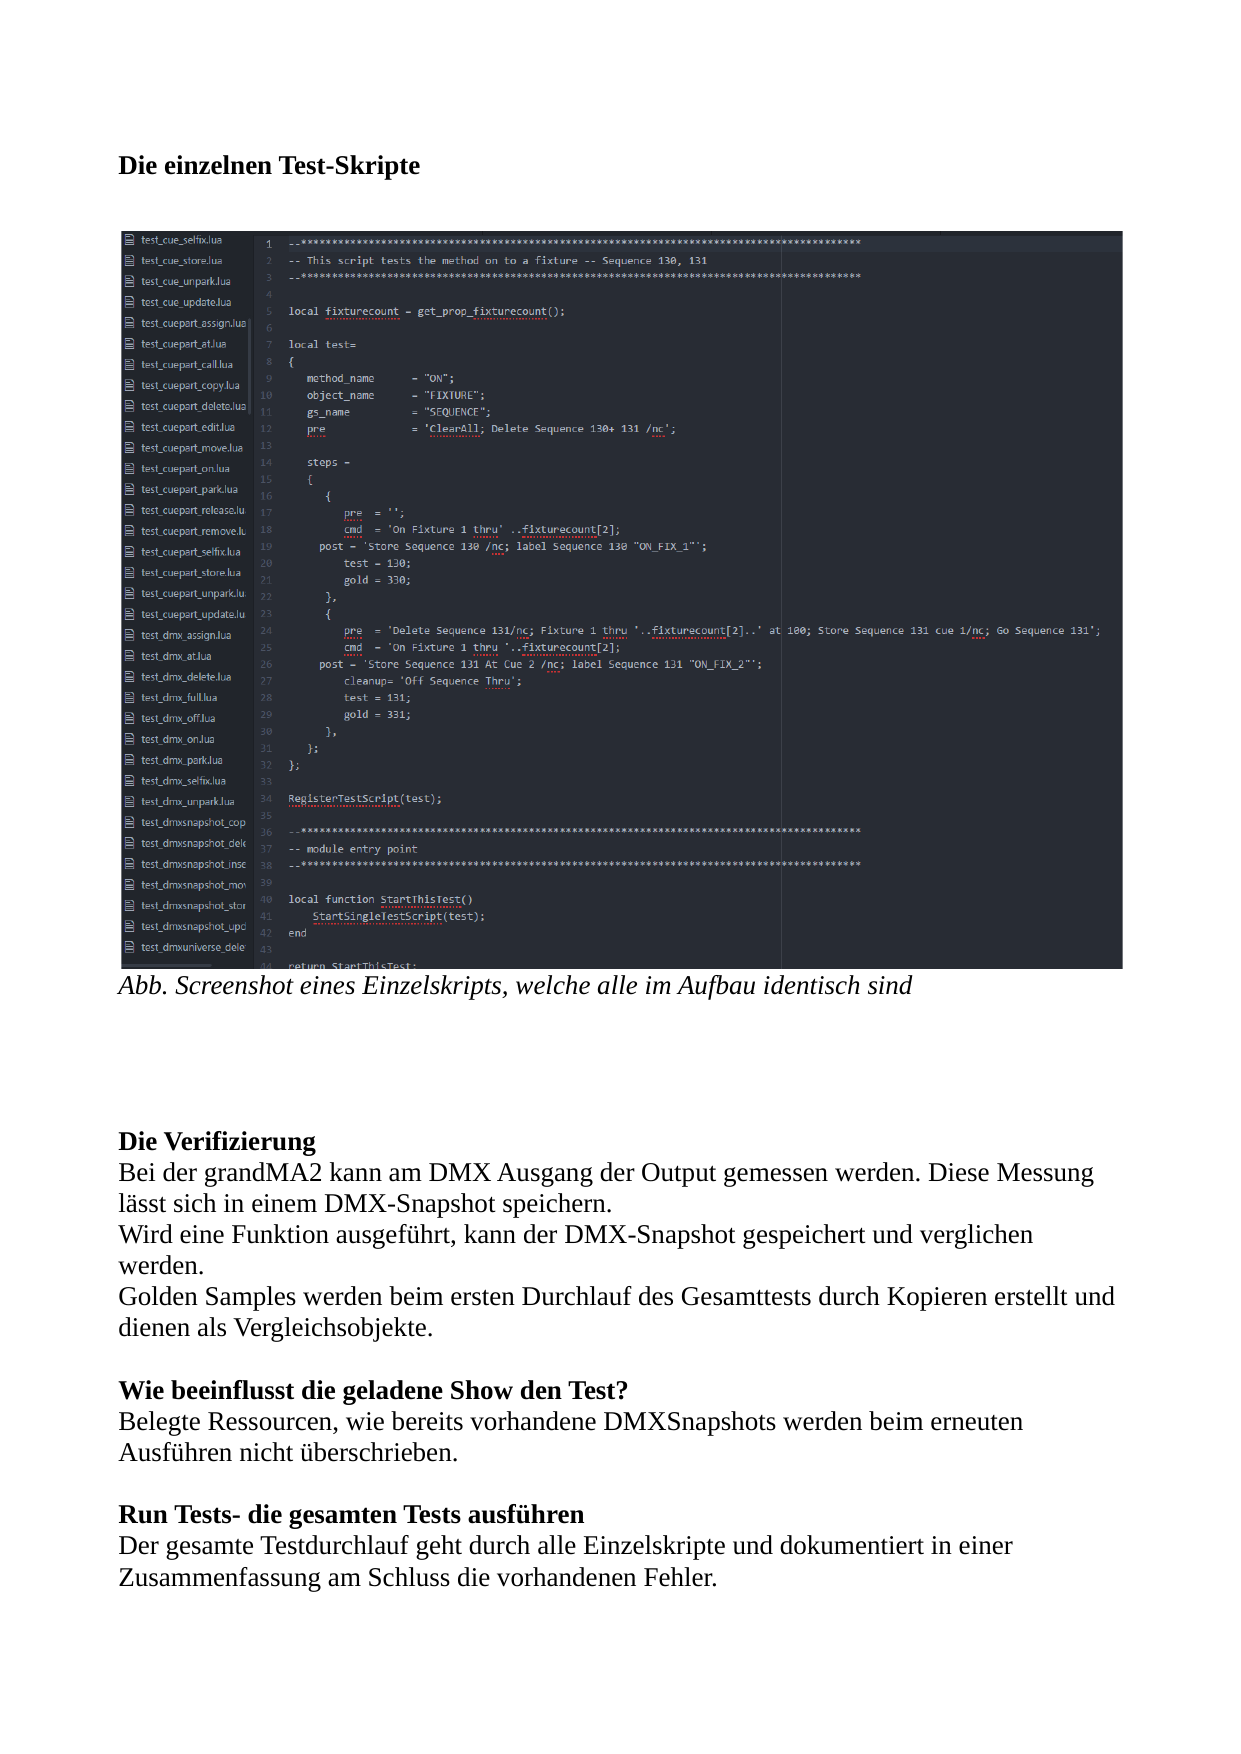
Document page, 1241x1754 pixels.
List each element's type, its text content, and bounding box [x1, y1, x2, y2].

text Der gesamte Testdurchlauf geht durch alle Einzelskripte und dokumentiert in einer Zusammenfassung am Schluss die vorhandenen Fehler. [118, 1529, 1122, 1592]
text Bei der grandMA2 kann am DMX Ausgang der Output gemessen werden. Diese Messung lässt sich in einem DMX-Snapshot speichern. [118, 1156, 1122, 1218]
text Wird eine Funktion ausgeführt, kann der DMX-Snapshot gespeichert und verglichen werden. [118, 1218, 1122, 1280]
text Golden Samples werden beim ersten Durchlauf des Gesamttests durch Kopieren erstellt und dienen als Vergleichsobjekte. [118, 1280, 1122, 1343]
text Run Tests- die gesamten Tests ausführen [118, 1498, 1122, 1529]
text Die einzelnen Test-Skripte [118, 149, 1122, 180]
text Die Verifizierung [118, 1124, 1122, 1156]
text Belegte Ressourcen, wie bereits vorhandene DMXSnapshots werden beim erneuten Ausführen nicht überschrieben. [118, 1405, 1122, 1467]
text Wie beeinflusst die geladene Show den Test? [118, 1374, 1122, 1405]
picture [121, 231, 1123, 969]
text Abb. Screenshot eines Einzelskripts, welche alle im Aufbau identisch sind [118, 212, 1122, 1000]
